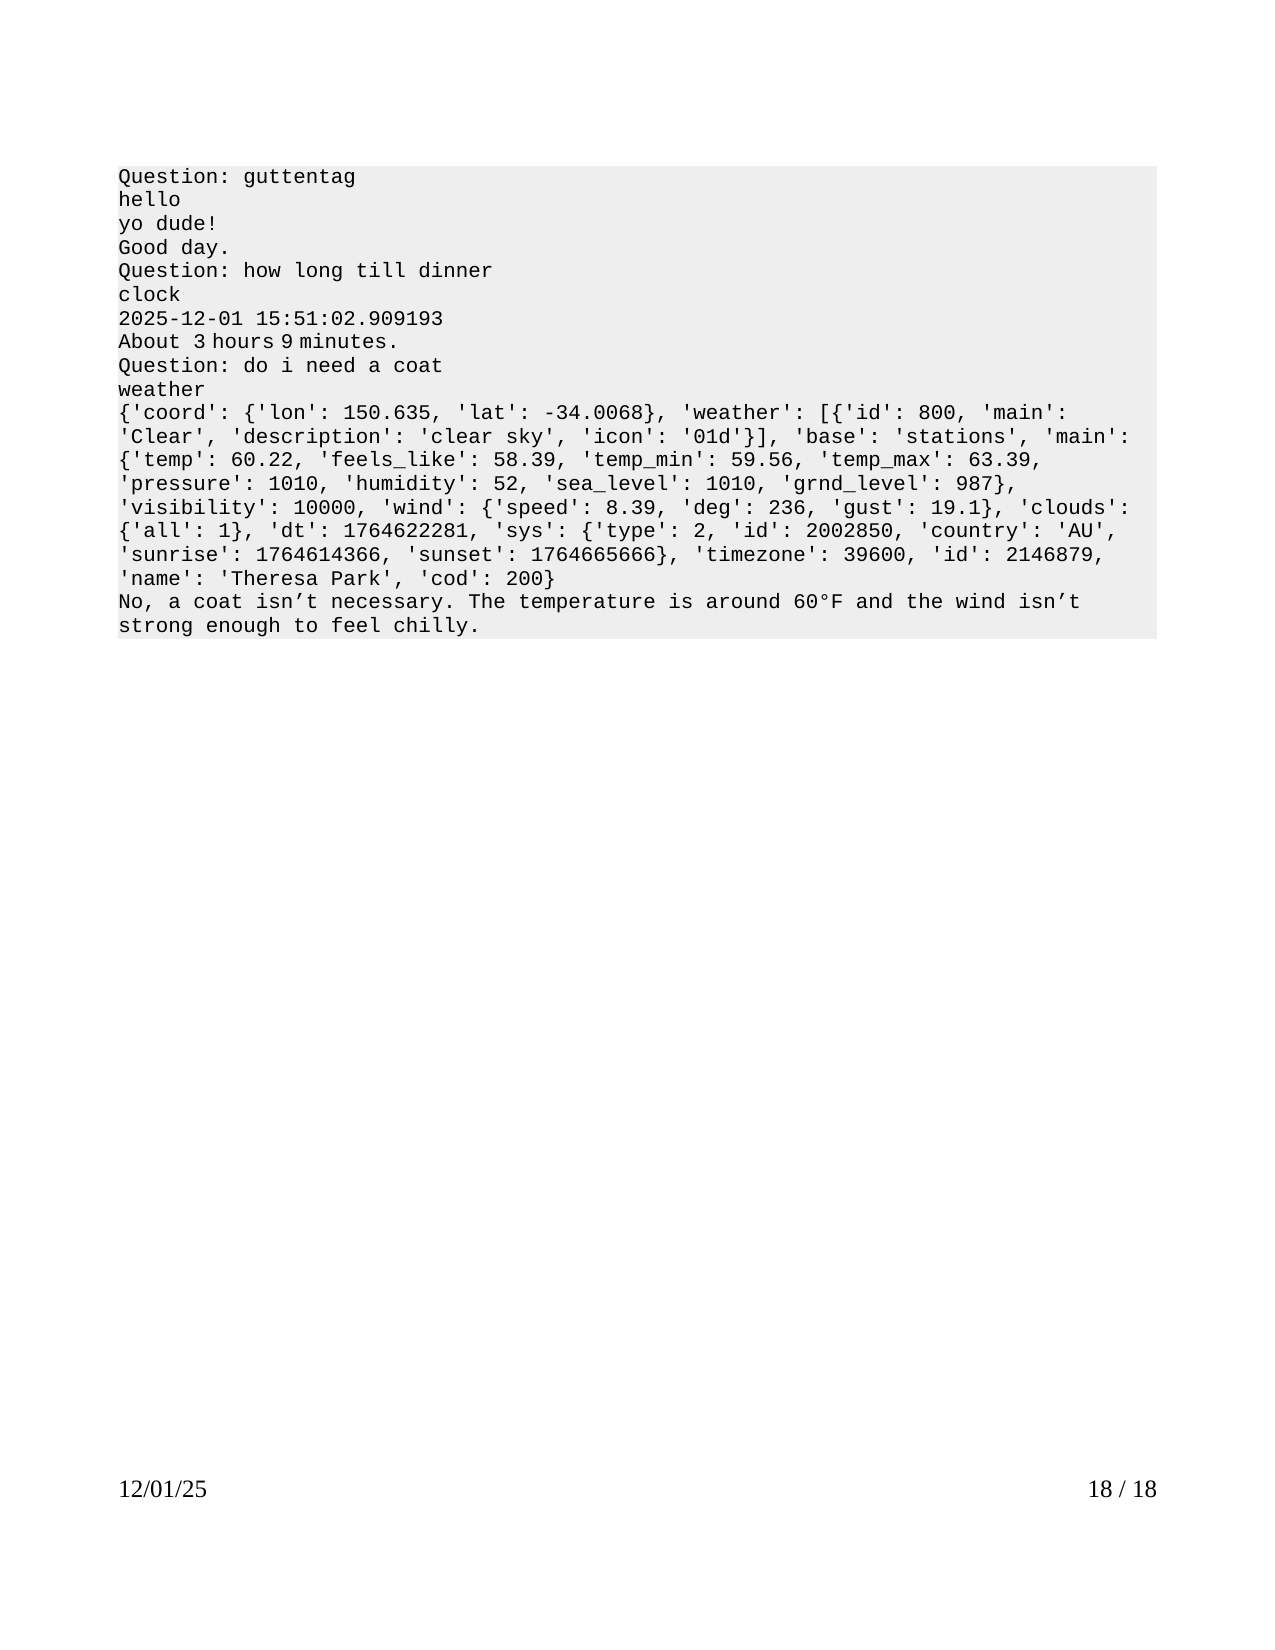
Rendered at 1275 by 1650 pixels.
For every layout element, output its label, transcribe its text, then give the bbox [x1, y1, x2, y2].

text {'coord': {'lon': 150.635, 'lat': -34.0068}, 'weather': [{'id': 800, 'main': 'Clear', 'description': 'clear sky', 'icon': '01d'}], 'base': 'stations', 'main': {'temp': 60.22, 'feels_like': 58.39, 'temp_min': 59.56, 'temp_max': 63.39, 'pressure': 1010, 'humidity': 52, 'sea_level': 1010, 'grnd_level': 987}, 'visibility': 10000, 'wind': {'speed': 8.39, 'deg': 236, 'gust': 19.1}, 'clouds': {'all': 1}, 'dt': 1764622281, 'sys': {'type': 2, 'id': 2002850, 'country': 'AU', 'sunrise': 1764614366, 'sunset': 1764665666}, 'timezone': 39600, 'id': 2146879, 'name': 'Theresa Park', 'cod': 200} [118, 402, 1157, 591]
text Good day. [118, 237, 1157, 260]
text About 3 hours 9 minutes. [118, 331, 1157, 355]
text Question: do i need a coat [118, 355, 1157, 378]
text clock [118, 284, 1157, 308]
text hello [118, 189, 1157, 213]
text 2025-12-01 15:51:02.909193 [118, 308, 1157, 331]
text weather [118, 378, 1157, 402]
text Question: guttentag [118, 166, 1157, 189]
text yo dude! [118, 213, 1157, 237]
text No, a coat isn’t necessary. The temperature is around 60°F and the wind isn’t strong enough to feel chilly. [118, 591, 1157, 639]
text Question: how long till dinner [118, 260, 1157, 284]
